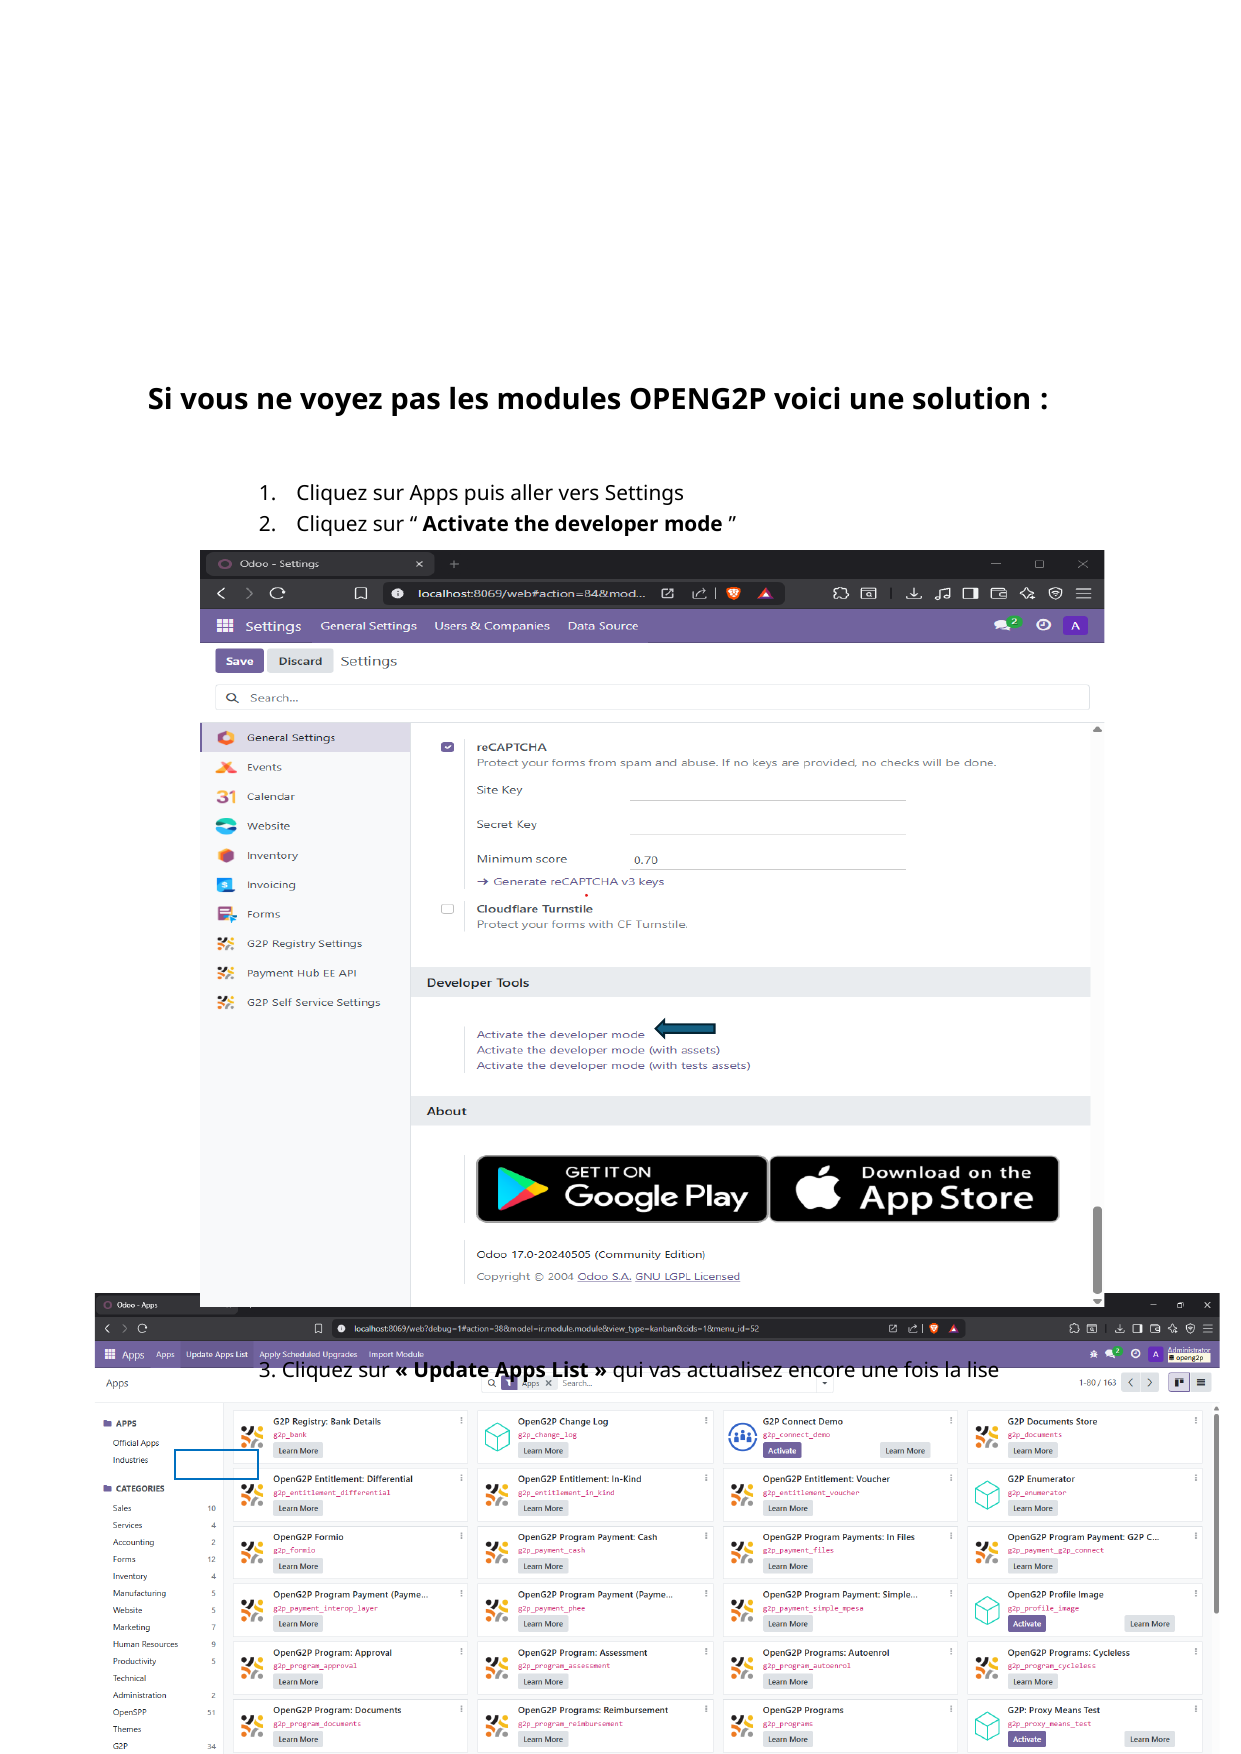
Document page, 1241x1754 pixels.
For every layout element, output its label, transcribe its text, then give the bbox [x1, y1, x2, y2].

list Cliquez sur “ Activate the developer mode ” [259, 509, 1093, 538]
text Si vous ne voyez pas les modules OPENG2P voici une solution : [148, 335, 1093, 462]
list Cliquez sur Apps puis aller vers Settings [259, 478, 1093, 507]
